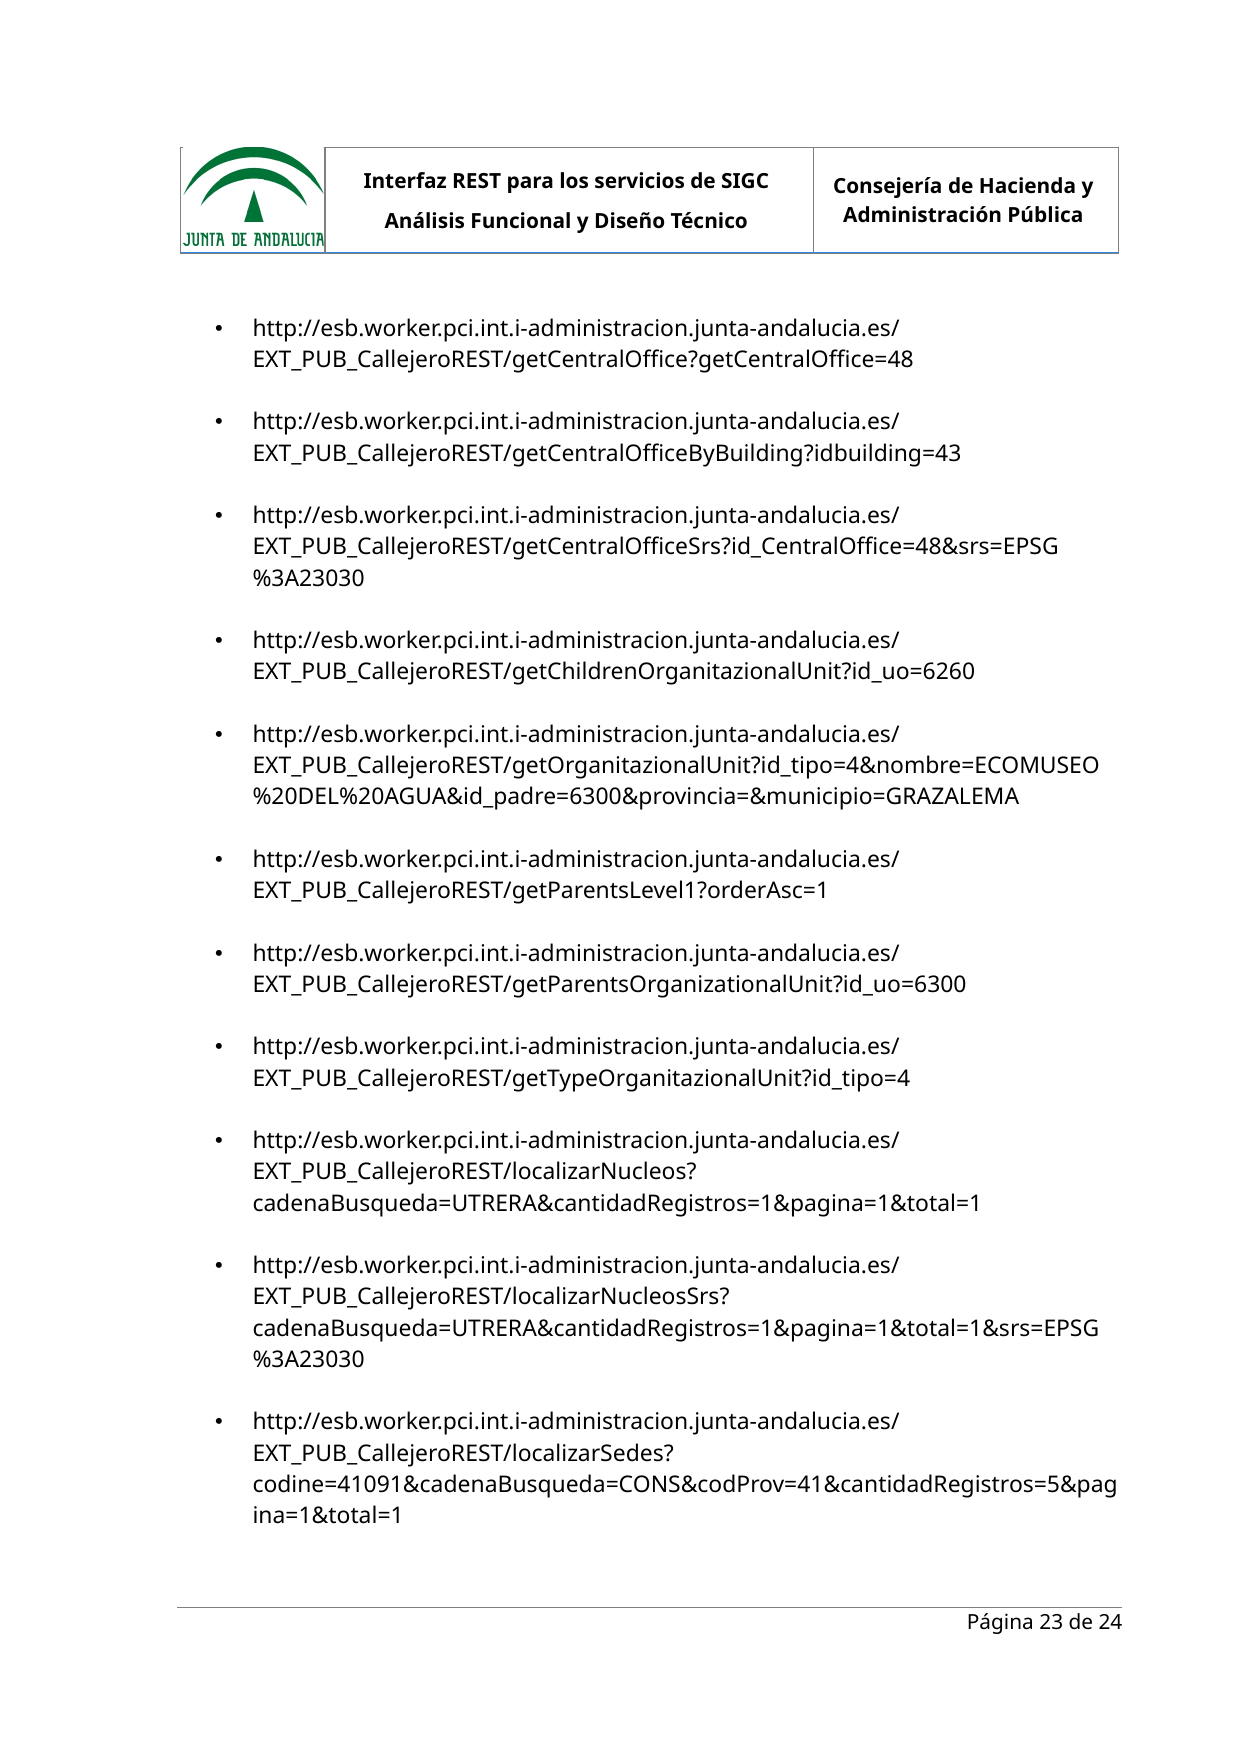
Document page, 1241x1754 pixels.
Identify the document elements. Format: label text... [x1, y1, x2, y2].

list http://esb.worker.pci.int.i-administracion.junta-andalucia.es/EXT_PUB_CallejeroREST/getOrganitazionalUnit?id_tipo=4&nombre=ECOMUSEO%20DEL%20AGUA&id_padre=6300&provincia=&municipio=GRAZALEMA [215, 718, 1122, 811]
list http://esb.worker.pci.int.i-administracion.junta-andalucia.es/EXT_PUB_CallejeroREST/getCentralOfficeSrs?id_CentralOffice=48&srs=EPSG%3A23030 [215, 499, 1122, 593]
list http://esb.worker.pci.int.i-administracion.junta-andalucia.es/EXT_PUB_CallejeroREST/getChildrenOrganitazionalUnit?id_uo=6260 [215, 624, 1122, 686]
list http://esb.worker.pci.int.i-administracion.junta-andalucia.es/EXT_PUB_CallejeroREST/getTypeOrganitazionalUnit?id_tipo=4 [215, 1030, 1122, 1093]
list http://esb.worker.pci.int.i-administracion.junta-andalucia.es/EXT_PUB_CallejeroREST/localizarNucleos?cadenaBusqueda=UTRERA&cantidadRegistros=1&pagina=1&total=1 [215, 1124, 1122, 1218]
list http://esb.worker.pci.int.i-administracion.junta-andalucia.es/EXT_PUB_CallejeroREST/getCentralOffice?getCentralOffice=48 [215, 311, 1122, 374]
picture [183, 147, 324, 246]
list http://esb.worker.pci.int.i-administracion.junta-andalucia.es/EXT_PUB_CallejeroREST/getParentsOrganizationalUnit?id_uo=6300 [215, 936, 1122, 999]
list http://esb.worker.pci.int.i-administracion.junta-andalucia.es/EXT_PUB_CallejeroREST/getParentsLevel1?orderAsc=1 [215, 843, 1122, 905]
list http://esb.worker.pci.int.i-administracion.junta-andalucia.es/EXT_PUB_CallejeroREST/getCentralOfficeByBuilding?idbuilding=43 [215, 405, 1122, 468]
list http://esb.worker.pci.int.i-administracion.junta-andalucia.es/EXT_PUB_CallejeroREST/localizarNucleosSrs?cadenaBusqueda=UTRERA&cantidadRegistros=1&pagina=1&total=1&srs=EPSG%3A23030 [215, 1249, 1122, 1374]
list http://esb.worker.pci.int.i-administracion.junta-andalucia.es/EXT_PUB_CallejeroREST/localizarSedes?codine=41091&cadenaBusqueda=CONS&codProv=41&cantidadRegistros=5&pagina=1&total=1 [215, 1405, 1122, 1530]
